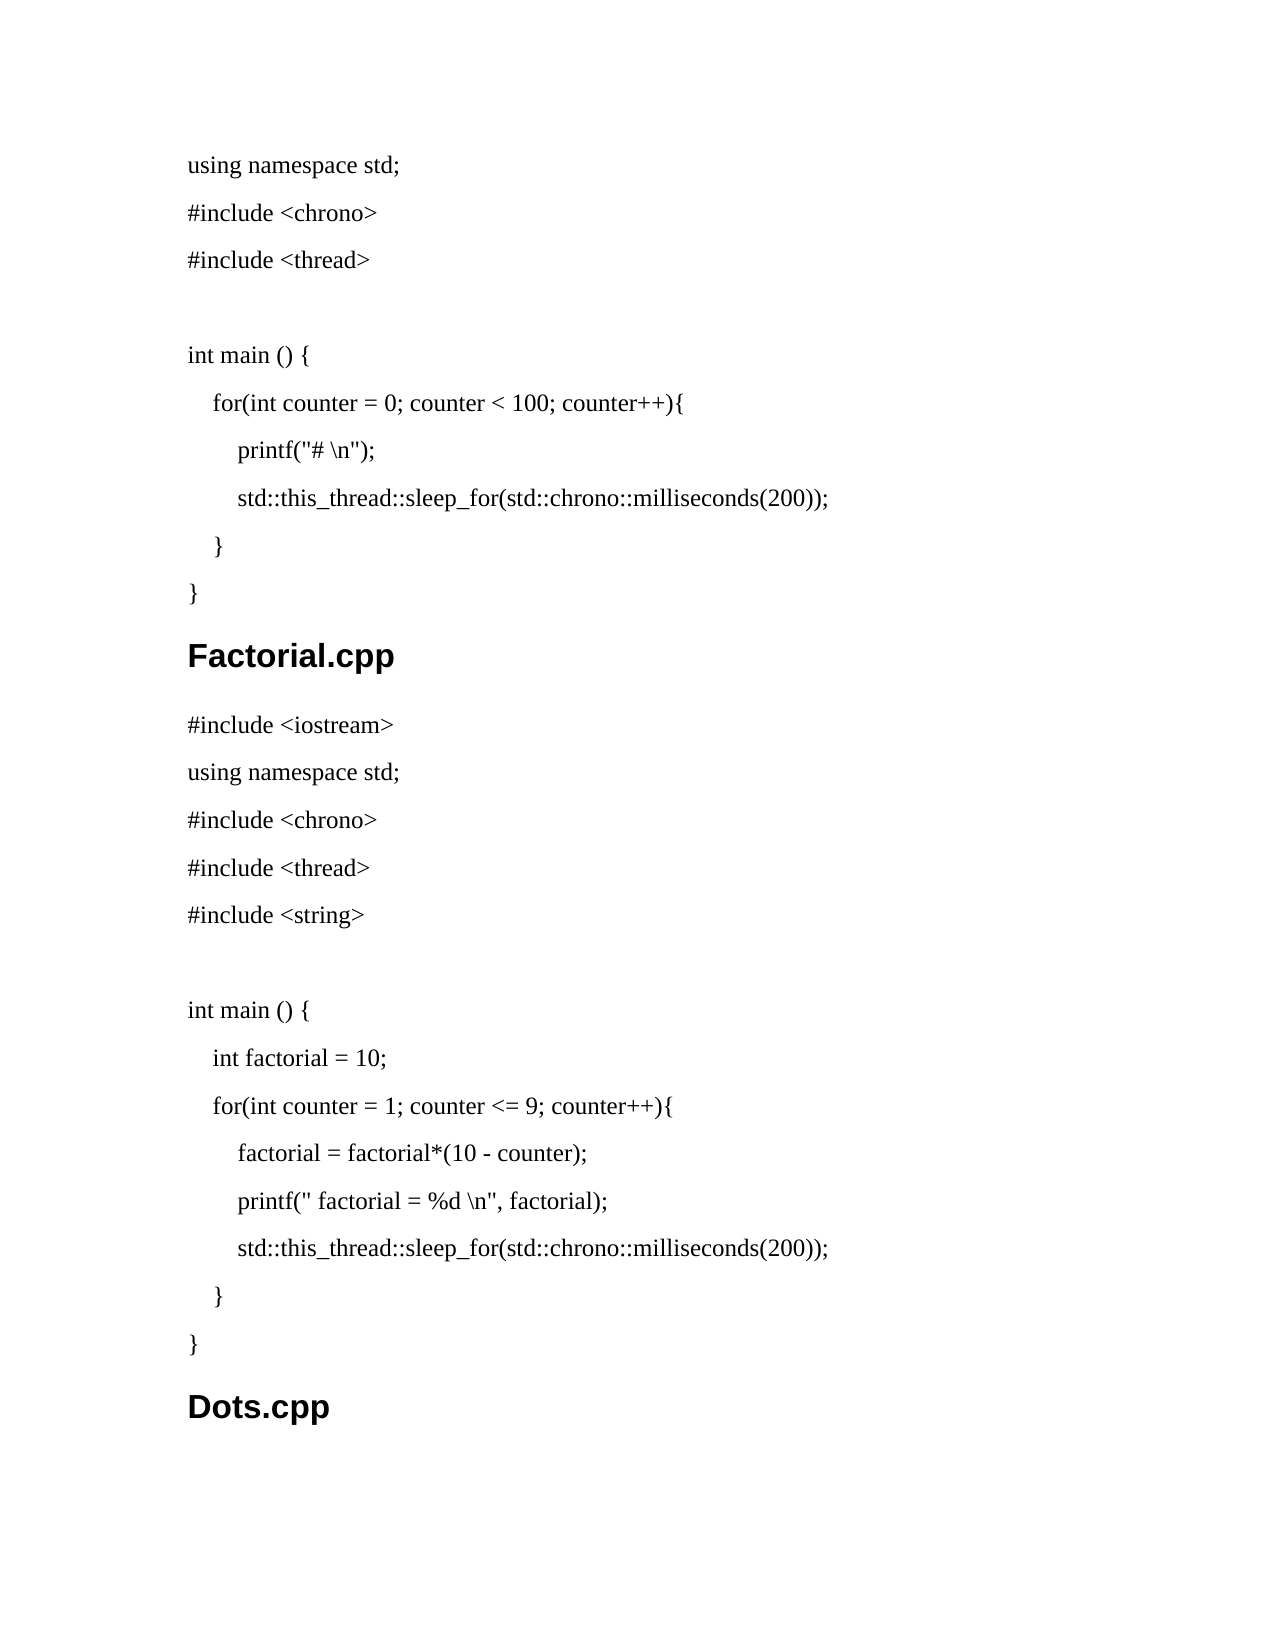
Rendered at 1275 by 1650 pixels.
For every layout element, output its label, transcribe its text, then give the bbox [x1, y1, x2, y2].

text } [187, 578, 1087, 607]
text #include <chrono> [187, 805, 1087, 834]
text #include <iostream> [187, 710, 1087, 739]
text int factorial = 10; [187, 1043, 1087, 1072]
text int main () { [187, 340, 1087, 369]
text printf("# \n"); [187, 436, 1087, 464]
text printf(" factorial = %d \n", factorial); [187, 1186, 1087, 1215]
text for(int counter = 0; counter < 100; counter++){ [187, 388, 1087, 417]
text int main () { [187, 996, 1087, 1024]
text factorial = factorial*(10 - counter); [187, 1138, 1087, 1167]
text } [187, 1281, 1087, 1310]
text #include <chrono> [187, 198, 1087, 226]
text #include <string> [187, 900, 1087, 929]
text std::this_thread::sleep_for(std::chrono::milliseconds(200)); [187, 1233, 1087, 1262]
text } [187, 1329, 1087, 1357]
text } [187, 531, 1087, 559]
subtitle Factorial.cpp [187, 636, 1087, 675]
text using namespace std; [187, 757, 1087, 786]
subtitle Dots.cpp [187, 1387, 1087, 1425]
text using namespace std; [187, 150, 1087, 179]
text std::this_thread::sleep_for(std::chrono::milliseconds(200)); [187, 483, 1087, 512]
text #include <thread> [187, 853, 1087, 881]
text #include <thread> [187, 245, 1087, 274]
text for(int counter = 1; counter <= 9; counter++){ [187, 1091, 1087, 1119]
